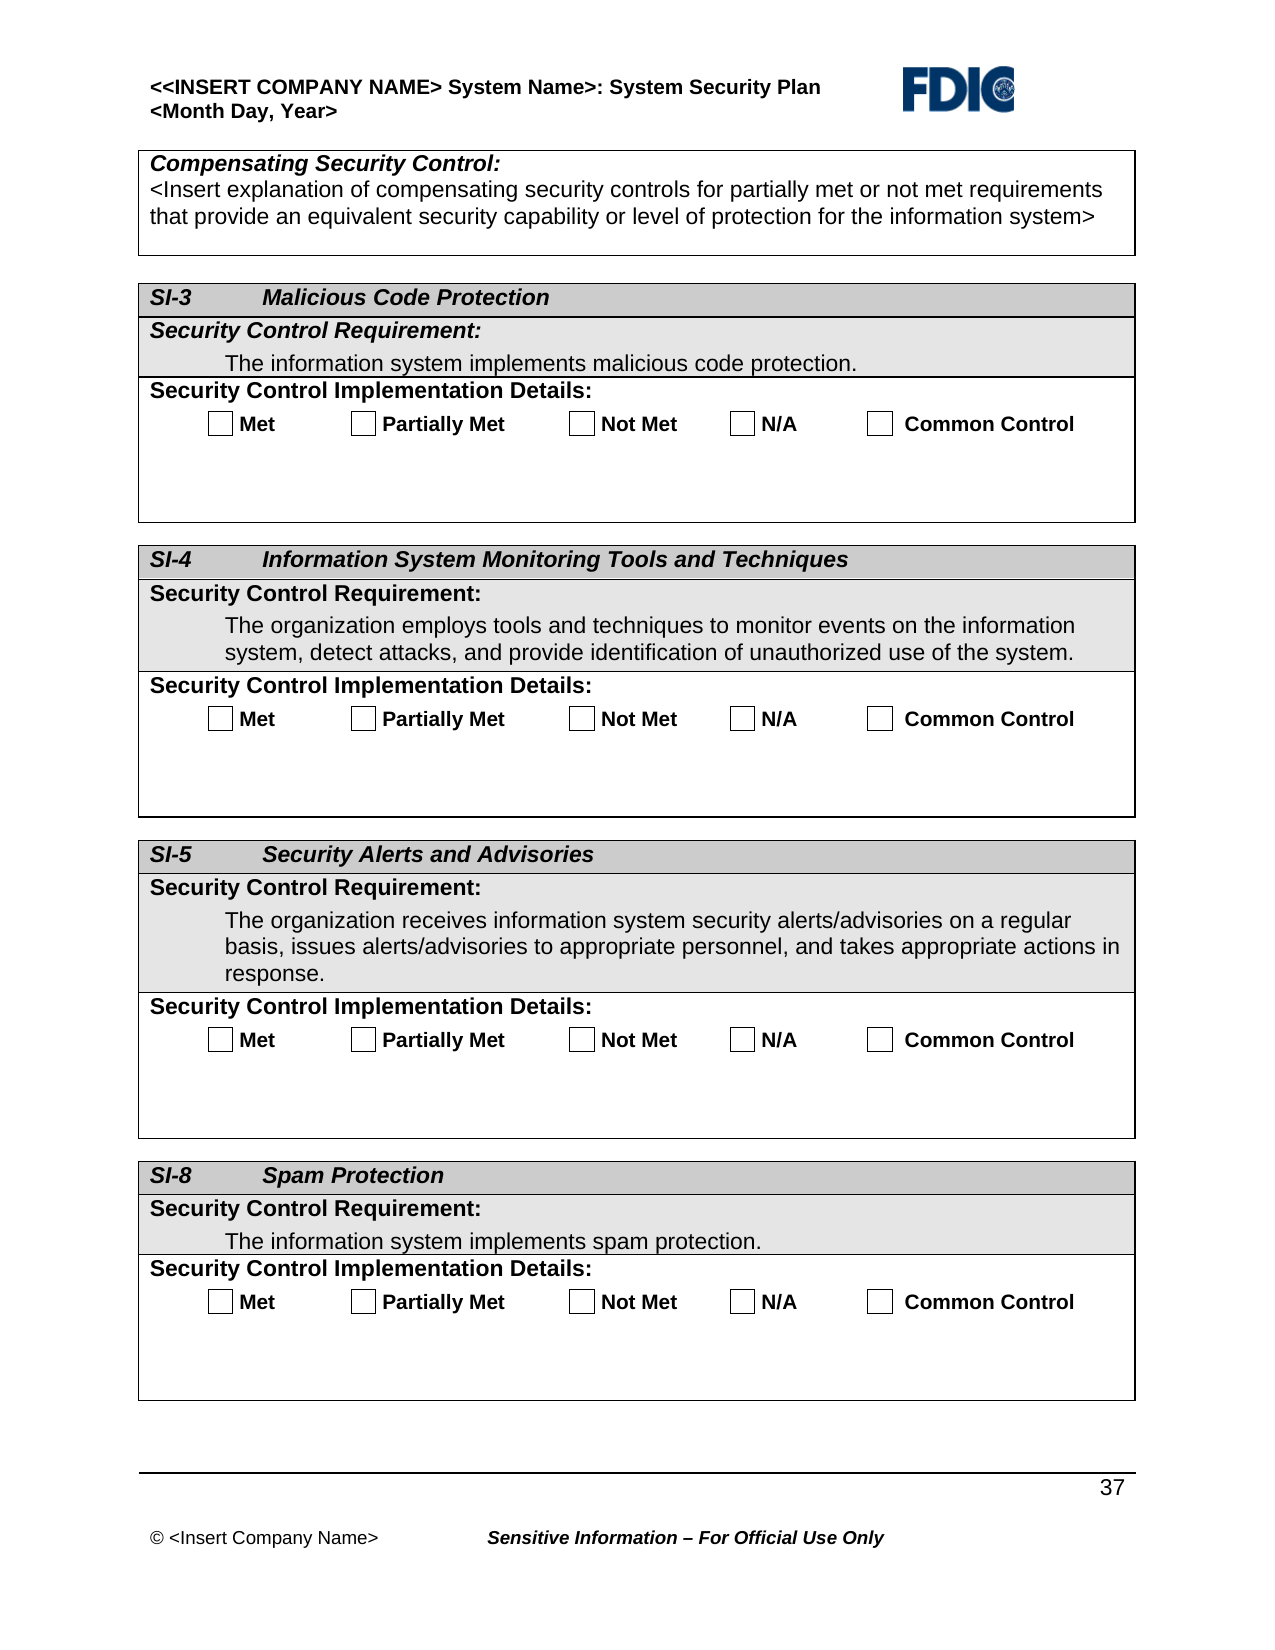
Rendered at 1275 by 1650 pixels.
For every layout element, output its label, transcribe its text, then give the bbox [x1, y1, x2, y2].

table_cell [138, 256, 1135, 283]
table_cell Security Control Requirement: [139, 318, 1134, 350]
table_cell [139, 1321, 1134, 1399]
table_cell SI-8 Spam Protection [139, 1162, 1134, 1194]
table_cell Security Control Requirement: [139, 580, 1134, 612]
table_cell [138, 1401, 1135, 1423]
table_cell Compensating Security Control: <Insert explanation of compensating security controls for partially met or not met requirements that provide an equivalent security capability or level of protection for the information system> [139, 151, 1134, 255]
picture [899, 60, 1021, 120]
table_cell The information system implements malicious code protection. [139, 350, 1134, 376]
table_cell SI-4 Information System Monitoring Tools and Techniques [139, 546, 1134, 578]
table_cell Security Control Requirement: [139, 874, 1134, 907]
table_cell The organization receives information system security alerts/advisories on a regular basis, issues alerts/advisories to appropriate personnel, and takes appropriate actions in response. [139, 907, 1134, 992]
table_cell [139, 738, 1134, 816]
table_cell [138, 1139, 1135, 1161]
table_cell [138, 523, 1135, 545]
table_cell [138, 818, 1135, 839]
table_cell Security Control Implementation Details: Met Partially Met Not Met N/A Common Control [139, 1255, 1134, 1321]
table_cell The organization employs tools and techniques to monitor events on the information system, detect attacks, and provide identification of unauthorized use of the system. [139, 612, 1134, 671]
table_cell Security Control Implementation Details: Met Partially Met Not Met N/A Common Control [139, 993, 1134, 1058]
table_cell SI-3 Malicious Code Protection [139, 284, 1134, 316]
table_cell Security Control Requirement: [139, 1195, 1134, 1228]
table_cell SI-5 Security Alerts and Advisories [139, 841, 1134, 873]
table_cell Security Control Implementation Details: Met Partially Met Not Met N/A Common Control [139, 378, 1134, 443]
table_cell Security Control Implementation Details: Met Partially Met Not Met N/A Common Control [139, 672, 1134, 737]
table_cell The information system implements spam protection. [139, 1228, 1134, 1254]
table_cell [139, 1059, 1134, 1137]
table_cell [139, 443, 1134, 522]
